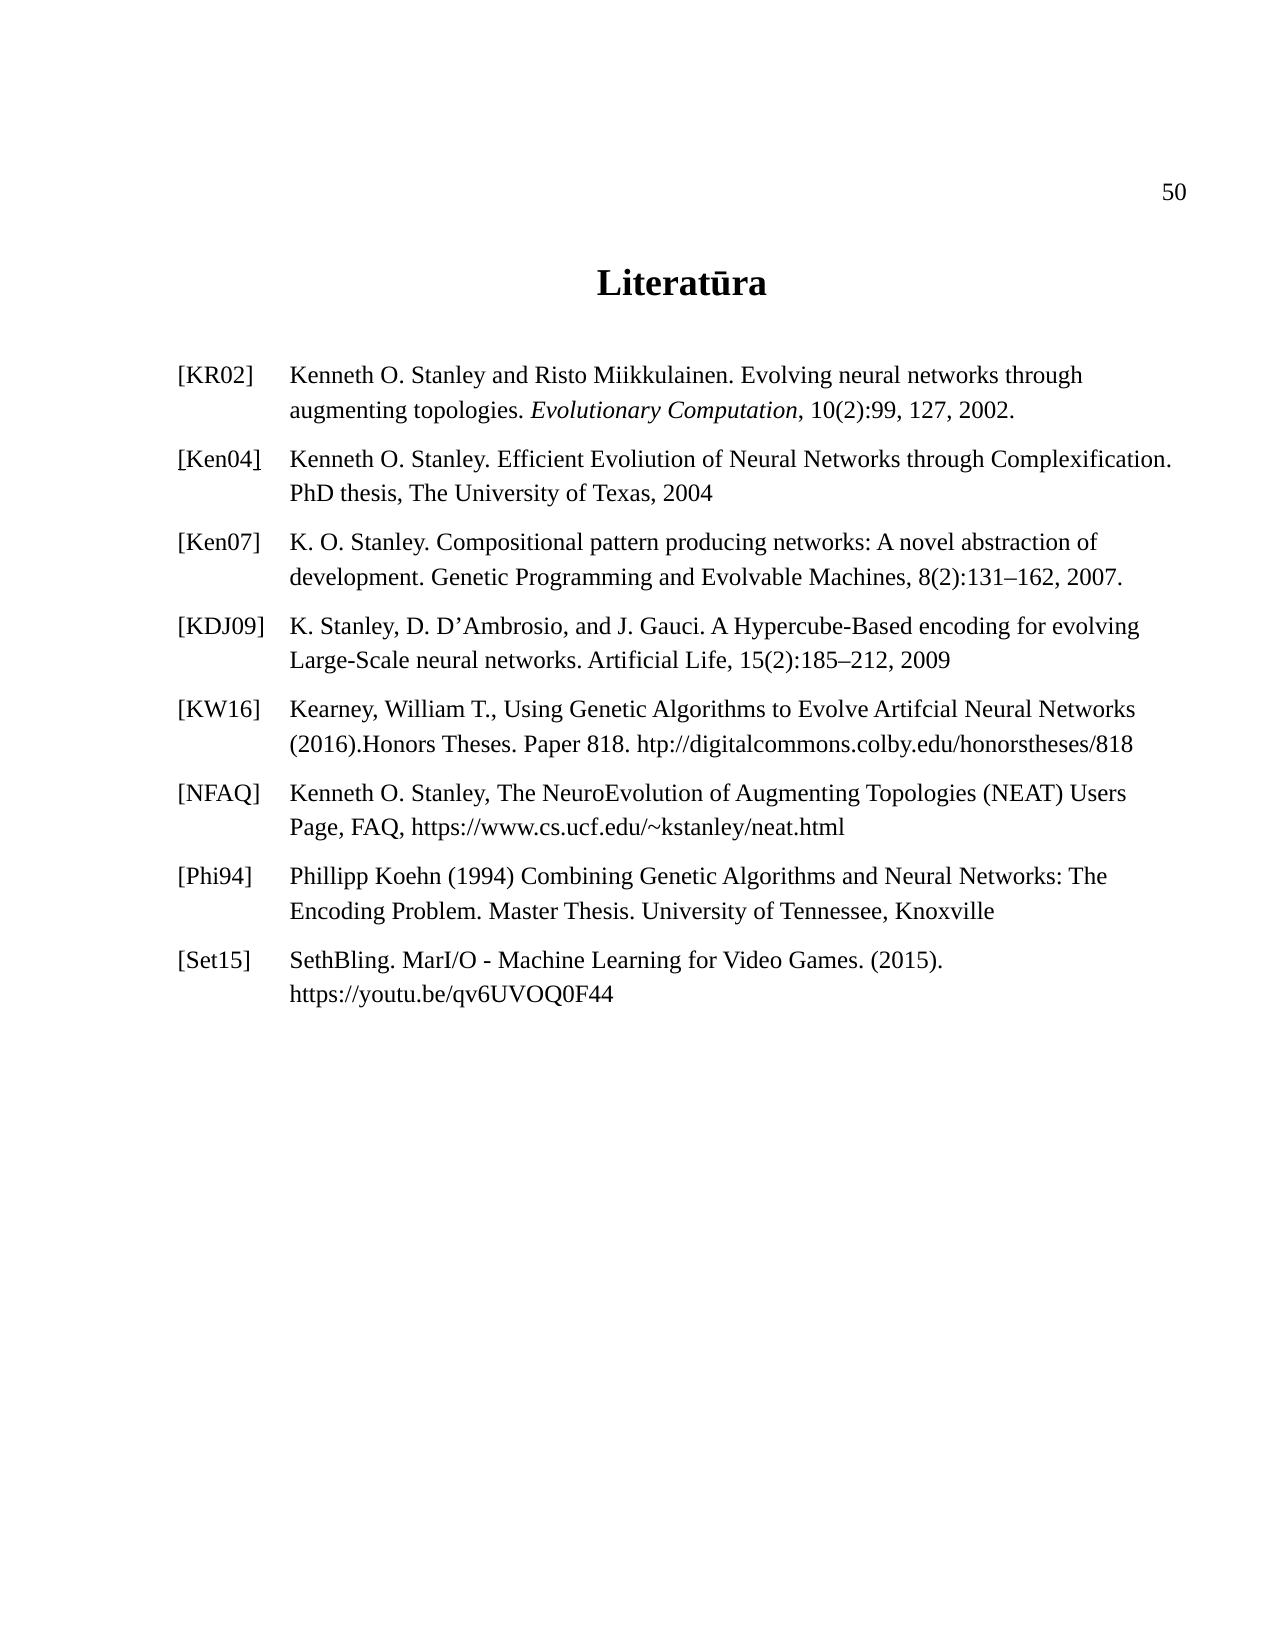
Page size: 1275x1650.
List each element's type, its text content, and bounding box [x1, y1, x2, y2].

text [KW16] Kearney, William T., Using Genetic Algorithms to Evolve Artifcial Neural Networks (2016).Honors Theses. Paper 818. htp://digitalcommons.colby.edu/honorstheses/818 [177, 694, 1186, 758]
text [KDJ09] K. Stanley, D. D’Ambrosio, and J. Gauci. A Hypercube-Based encoding for evolving Large-Scale neural networks. Artificial Life, 15(2):185–212, 2009 [177, 611, 1186, 674]
text [KR02] Kenneth O. Stanley and Risto Miikkulainen. Evolving neural networks through augmenting topologies. Evolutionary Computation, 10(2):99, 127, 2002. [177, 360, 1186, 423]
text [NFAQ] Kenneth O. Stanley, The NeuroEvolution of Augmenting Topologies (NEAT) Users Page, FAQ, https://www.cs.ucf.edu/~kstanley/neat.html [177, 778, 1186, 841]
text [Ken07] K. O. Stanley. Compositional pattern producing networks: A novel abstraction of development. Genetic Programming and Evolvable Machines, 8(2):131–162, 2007. [177, 527, 1186, 591]
subtitle Literatūra [177, 260, 1186, 348]
text [Ken04] Kenneth O. Stanley. Efficient Evoliution of Neural Networks through Complexification. PhD thesis, The University of Texas, 2004 [177, 444, 1186, 507]
text [Set15] SethBling. MarI/O - Machine Learning for Video Games. (2015). https://youtu.be/qv6UVOQ0F44 [177, 945, 1186, 1008]
text [Phi94] Phillipp Koehn (1994) Combining Genetic Algorithms and Neural Networks: The Encoding Problem. Master Thesis. University of Tennessee, Knoxville [177, 861, 1186, 925]
